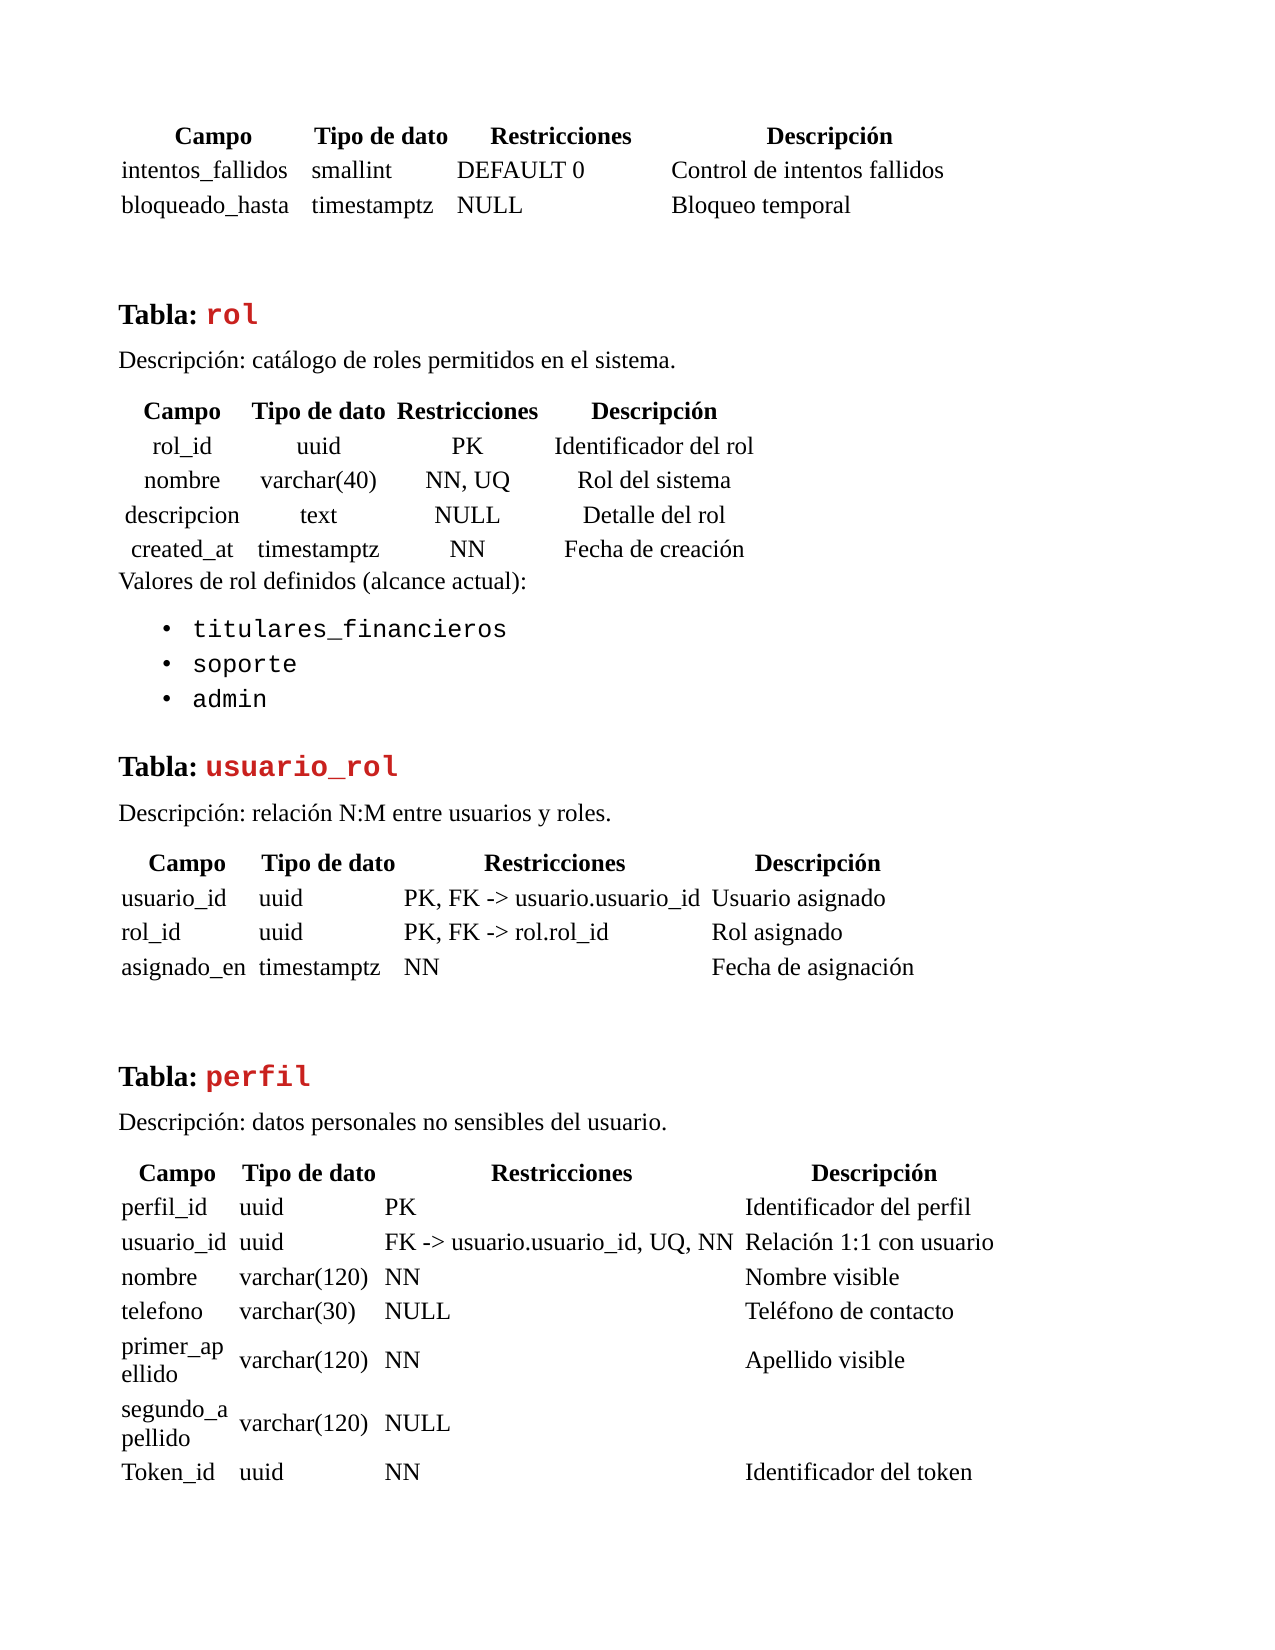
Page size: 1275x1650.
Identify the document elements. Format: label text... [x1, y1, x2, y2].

table_cell varchar(120) [236, 1391, 381, 1454]
table_cell usuario_id [118, 880, 256, 914]
text Descripción: datos personales no sensibles del usuario. [118, 1107, 1157, 1136]
table_header Tipo de dato [256, 845, 401, 880]
table_cell perfil_id [118, 1190, 236, 1224]
table_cell Detalle del rol [544, 497, 764, 532]
table_cell timestamptz [256, 949, 401, 984]
table_cell Identificador del perfil [742, 1190, 1007, 1224]
table_cell Relación 1:1 con usuario [742, 1224, 1007, 1259]
table_cell text [246, 497, 391, 532]
table_cell bloqueado_hasta [118, 187, 308, 222]
table_cell FK -> usuario.usuario_id, UQ, NN [381, 1224, 742, 1259]
table_cell NULL [381, 1391, 742, 1454]
list admin [162, 684, 1157, 715]
table_header Descripción [668, 118, 991, 153]
table_cell timestamptz [309, 187, 454, 222]
table_cell varchar(40) [246, 463, 391, 497]
table_cell uuid [246, 428, 391, 462]
table_header Descripción [709, 845, 927, 880]
table_cell intentos_fallidos [118, 153, 308, 187]
table_cell Fecha de asignación [709, 949, 927, 984]
table_header Tipo de dato [246, 393, 391, 428]
table_cell timestamptz [246, 532, 391, 566]
table_cell varchar(30) [236, 1293, 381, 1328]
table_header Campo [118, 1155, 236, 1189]
table_cell asignado_en [118, 949, 256, 984]
table_cell Rol del sistema [544, 463, 764, 497]
table_cell descripcion [118, 497, 246, 532]
table_header Descripción [544, 393, 764, 428]
table_cell Apellido visible [742, 1328, 1007, 1391]
table_cell uuid [256, 915, 401, 949]
table_cell PK, FK -> usuario.usuario_id [401, 880, 708, 914]
table_cell segundo_apellido [118, 1391, 236, 1454]
table_cell nombre [118, 1259, 236, 1293]
table_cell uuid [256, 880, 401, 914]
text Descripción: catálogo de roles permitidos en el sistema. [118, 346, 1157, 374]
table_cell Fecha de creación [544, 532, 764, 566]
table_header Restricciones [401, 845, 708, 880]
table_cell Token_id [118, 1455, 236, 1489]
table_cell rol_id [118, 915, 256, 949]
table_cell created_at [118, 532, 246, 566]
table_cell PK, FK -> rol.rol_id [401, 915, 708, 949]
table_cell [742, 1391, 1007, 1454]
list titulares_financieros [162, 614, 1157, 644]
table_cell NN, UQ [391, 463, 544, 497]
table_header Restricciones [381, 1155, 742, 1189]
table_cell PK [381, 1190, 742, 1224]
table_cell Identificador del token [742, 1455, 1007, 1489]
table_header Restricciones [454, 118, 668, 153]
table_header Restricciones [391, 393, 544, 428]
table_cell Control de intentos fallidos [668, 153, 991, 187]
table_cell smallint [309, 153, 454, 187]
subtitle Tabla: rol [118, 297, 1157, 333]
table_cell NULL [381, 1293, 742, 1328]
table_header Campo [118, 118, 308, 153]
table_cell NN [391, 532, 544, 566]
subtitle Tabla: usuario_rol [118, 749, 1157, 785]
table_cell DEFAULT 0 [454, 153, 668, 187]
table_cell nombre [118, 463, 246, 497]
table_header Tipo de dato [309, 118, 454, 153]
table_cell Rol asignado [709, 915, 927, 949]
table_cell Usuario asignado [709, 880, 927, 914]
table_header Campo [118, 845, 256, 880]
table_cell primer_apellido [118, 1328, 236, 1391]
table_header Campo [118, 393, 246, 428]
table_header Tipo de dato [236, 1155, 381, 1189]
table_cell NN [401, 949, 708, 984]
table_cell Teléfono de contacto [742, 1293, 1007, 1328]
table_header Descripción [742, 1155, 1007, 1189]
table_cell Bloqueo temporal [668, 187, 991, 222]
list soporte [162, 649, 1157, 680]
table_cell Identificador del rol [544, 428, 764, 462]
table_cell NULL [391, 497, 544, 532]
text Valores de rol definidos (alcance actual): [118, 566, 1157, 595]
table_cell NN [381, 1455, 742, 1489]
table_cell Nombre visible [742, 1259, 1007, 1293]
table_cell varchar(120) [236, 1328, 381, 1391]
table_cell usuario_id [118, 1224, 236, 1259]
table_cell NULL [454, 187, 668, 222]
table_cell uuid [236, 1190, 381, 1224]
table_cell varchar(120) [236, 1259, 381, 1293]
table_cell telefono [118, 1293, 236, 1328]
table_cell NN [381, 1259, 742, 1293]
table_cell NN [381, 1328, 742, 1391]
table_cell rol_id [118, 428, 246, 462]
table_cell PK [391, 428, 544, 462]
text Descripción: relación N:M entre usuarios y roles. [118, 798, 1157, 826]
subtitle Tabla: perfil [118, 1059, 1157, 1095]
table_cell uuid [236, 1224, 381, 1259]
table_cell uuid [236, 1455, 381, 1489]
